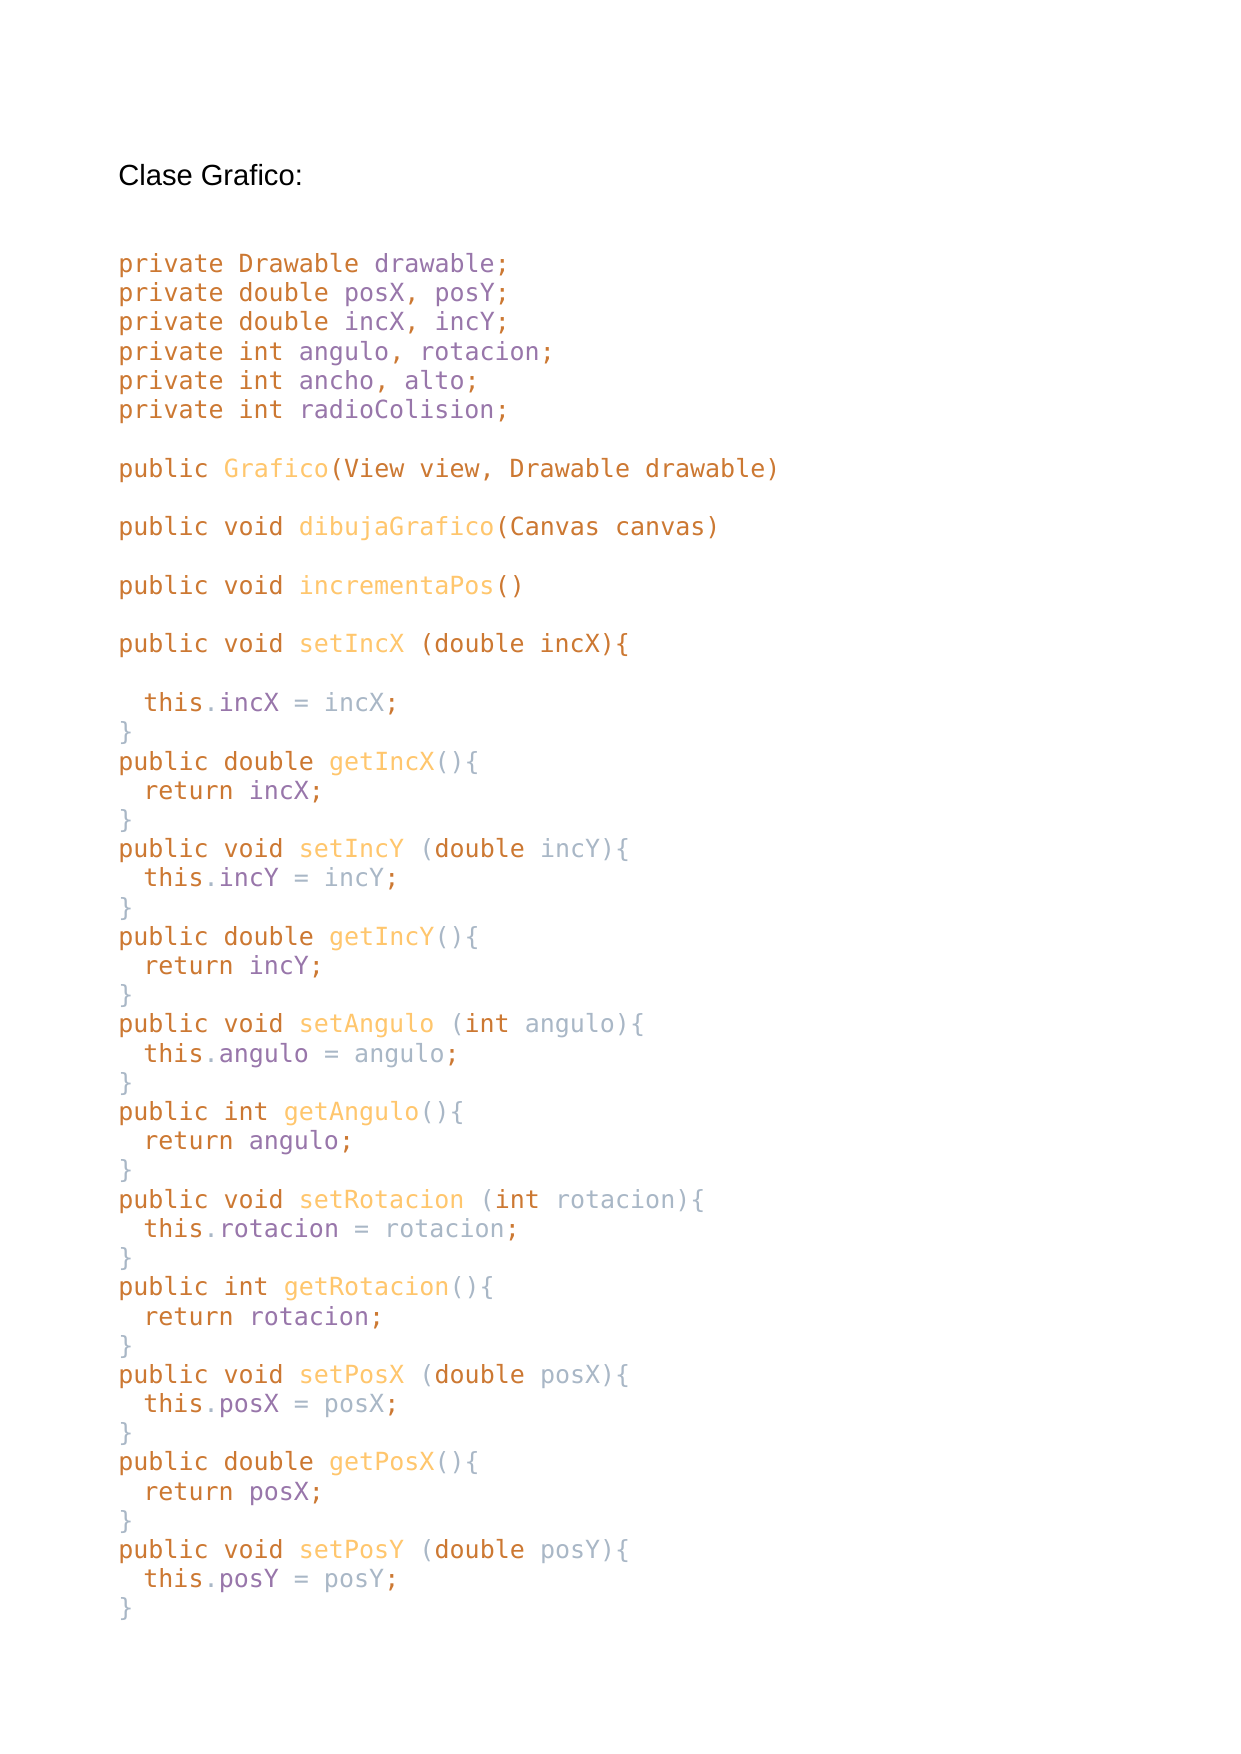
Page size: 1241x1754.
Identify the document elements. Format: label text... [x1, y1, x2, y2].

text public int getRotacion(){ [118, 1272, 1122, 1302]
text public void dibujaGrafico(Canvas canvas) [118, 512, 1122, 542]
text public void incrementaPos() [118, 571, 1122, 600]
text Clase Grafico: [118, 158, 1122, 191]
text } [118, 1418, 1122, 1448]
text public void setIncX (double incX){ [118, 630, 1122, 659]
text this.angulo = angulo; [118, 1039, 1122, 1068]
text private int radioColision; [118, 395, 1122, 424]
text } [118, 1594, 1122, 1623]
text public int getAngulo(){ [118, 1097, 1122, 1126]
text this.incX = incX; [118, 688, 1122, 718]
text } [118, 1068, 1122, 1097]
text private double incX, incY; [118, 308, 1122, 337]
text return incY; [118, 951, 1122, 980]
text public void setPosY (double posY){ [118, 1535, 1122, 1564]
text } [118, 718, 1122, 747]
text } [118, 980, 1122, 1009]
text public double getIncY(){ [118, 922, 1122, 951]
text this.incY = incY; [118, 863, 1122, 893]
text } [118, 893, 1122, 922]
text } [118, 1331, 1122, 1360]
text this.posX = posX; [118, 1389, 1122, 1418]
text private int ancho, alto; [118, 366, 1122, 395]
text } [118, 1506, 1122, 1535]
text private Drawable drawable; [118, 249, 1122, 278]
text public double getPosX(){ [118, 1448, 1122, 1477]
text public void setIncY (double incY){ [118, 834, 1122, 863]
text private double posX, posY; [118, 278, 1122, 308]
text } [118, 1156, 1122, 1185]
text } [118, 805, 1122, 834]
text this.rotacion = rotacion; [118, 1214, 1122, 1243]
text public double getIncX(){ [118, 747, 1122, 776]
text return rotacion; [118, 1302, 1122, 1331]
text return posX; [118, 1477, 1122, 1506]
text public void setAngulo (int angulo){ [118, 1009, 1122, 1039]
text return incX; [118, 776, 1122, 805]
text return angulo; [118, 1126, 1122, 1156]
text public void setRotacion (int rotacion){ [118, 1185, 1122, 1214]
text public void setPosX (double posX){ [118, 1360, 1122, 1389]
text } [118, 1243, 1122, 1272]
text this.posY = posY; [118, 1564, 1122, 1594]
text public Grafico(View view, Drawable drawable) [118, 454, 1122, 483]
text private int angulo, rotacion; [118, 337, 1122, 366]
